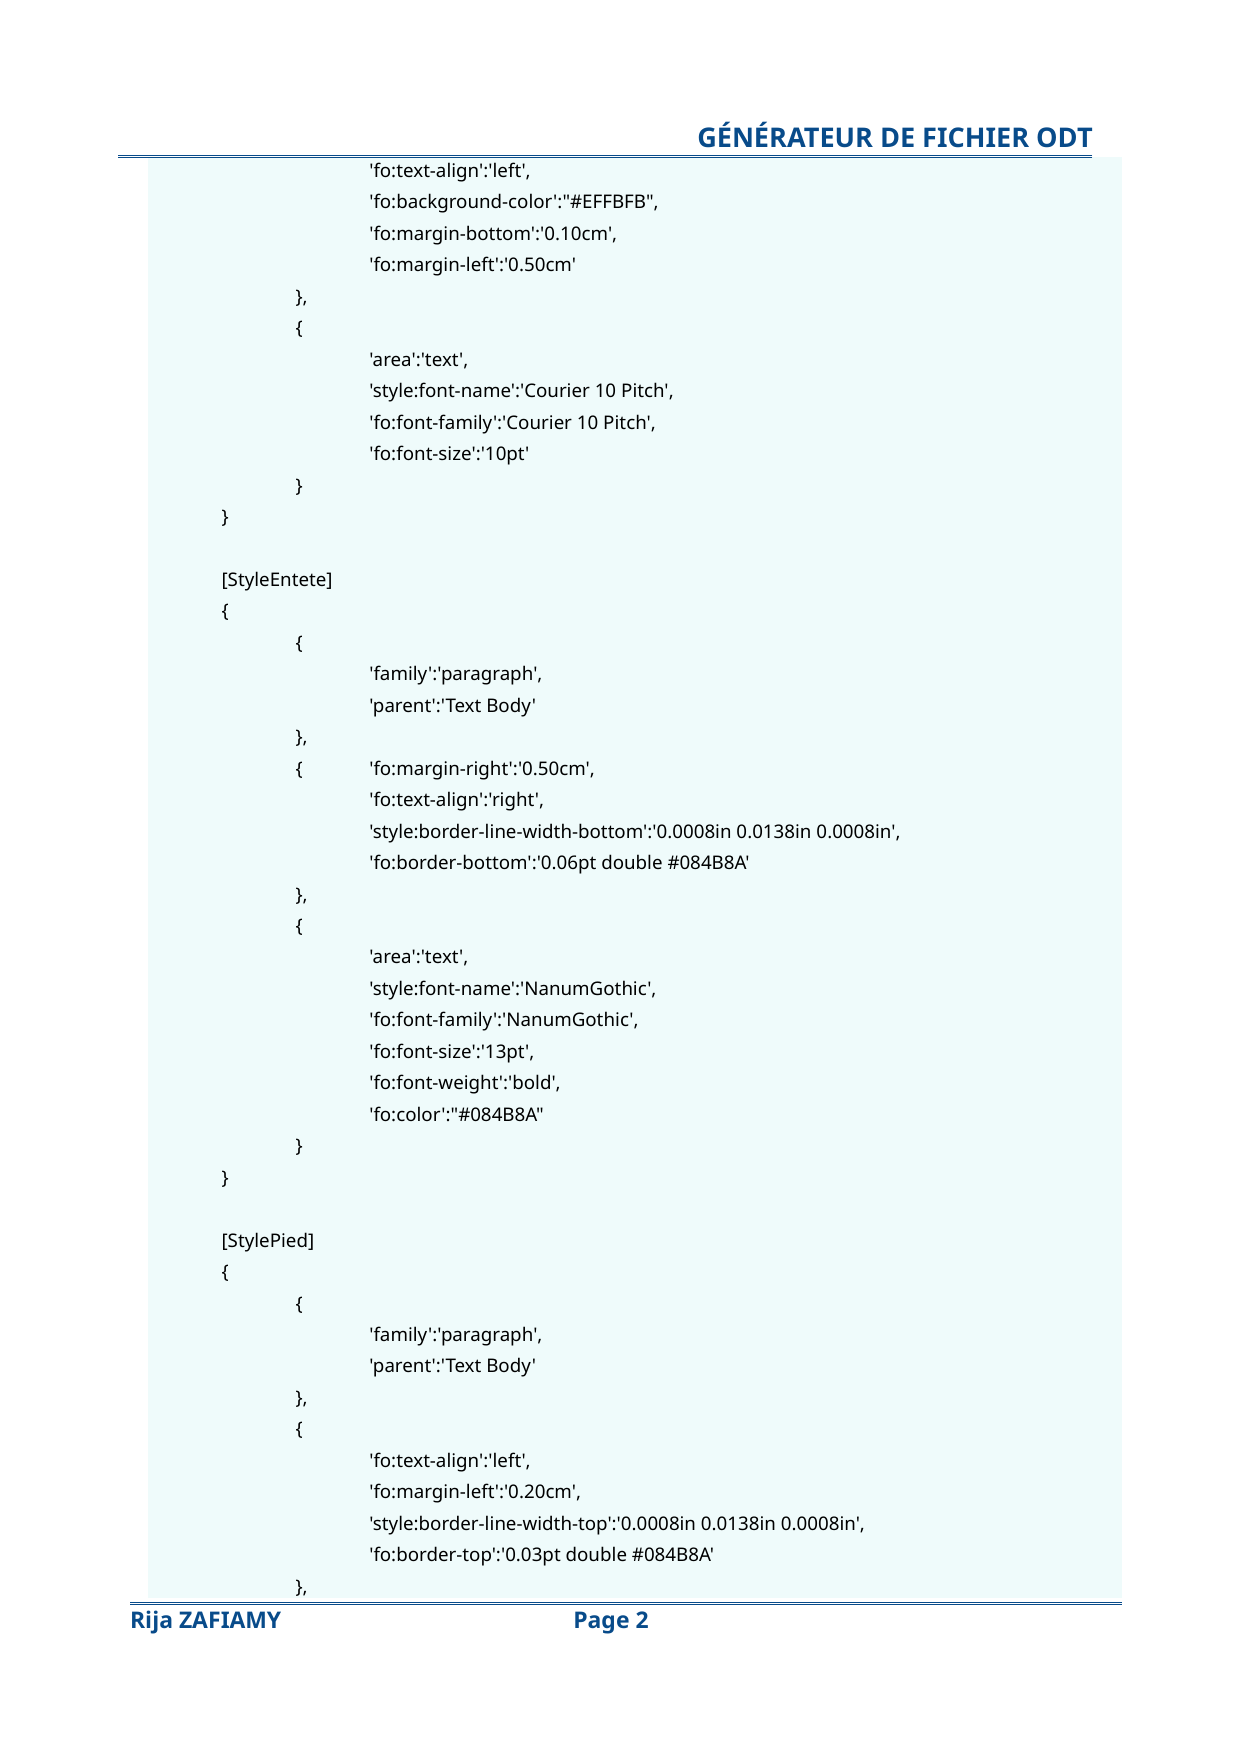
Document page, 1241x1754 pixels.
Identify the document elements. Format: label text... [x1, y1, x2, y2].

text { [148, 1258, 1122, 1284]
text 'area':'text', [148, 944, 1122, 969]
text 'fo:background-color':"#EFFBFB", [148, 189, 1122, 214]
text } [148, 1132, 1122, 1158]
text 'fo:font-size':'10pt' [148, 440, 1122, 466]
text } [148, 503, 1122, 529]
text 'fo:margin-left':'0.20cm', [148, 1478, 1122, 1504]
text 'fo:border-bottom':'0.06pt double #084B8A' [148, 849, 1122, 875]
text 'style:font-name':'NanumGothic', [148, 975, 1122, 1001]
text 'family':'paragraph', [148, 1321, 1122, 1347]
text 'parent':'Text Body' [148, 692, 1122, 718]
text 'fo:font-family':'Courier 10 Pitch', [148, 409, 1122, 434]
text }, [148, 1384, 1122, 1410]
text 'fo:text-align':'right', [148, 786, 1122, 812]
text { 'fo:margin-right':'0.50cm', [148, 755, 1122, 781]
text { [148, 629, 1122, 655]
text 'fo:font-weight':'bold', [148, 1069, 1122, 1095]
text }, [148, 723, 1122, 749]
text { [148, 598, 1122, 623]
text 'fo:font-size':'13pt', [148, 1038, 1122, 1064]
text 'fo:text-align':'left', [148, 1447, 1122, 1473]
text { [148, 1290, 1122, 1315]
text } [148, 1164, 1122, 1189]
text { [148, 912, 1122, 938]
text 'parent':'Text Body' [148, 1353, 1122, 1378]
text 'fo:margin-bottom':'0.10cm', [148, 220, 1122, 246]
text [StyleEntete] [148, 566, 1122, 592]
text 'area':'text', [148, 346, 1122, 372]
text { [148, 314, 1122, 340]
text 'style:border-line-width-top':'0.0008in 0.0138in 0.0008in', [148, 1510, 1122, 1536]
text 'fo:text-align':'left', [148, 157, 1122, 183]
text }, [148, 881, 1122, 906]
text 'style:font-name':'Courier 10 Pitch', [148, 377, 1122, 403]
text 'fo:color':"#084B8A" [148, 1101, 1122, 1127]
text 'fo:margin-left':'0.50cm' [148, 252, 1122, 277]
text } [148, 472, 1122, 497]
text [StylePied] [148, 1227, 1122, 1252]
text { [148, 1416, 1122, 1441]
text }, [148, 283, 1122, 309]
text 'fo:border-top':'0.03pt double #084B8A' [148, 1541, 1122, 1567]
text 'family':'paragraph', [148, 661, 1122, 686]
text }, [148, 1573, 1122, 1598]
text 'fo:font-family':'NanumGothic', [148, 1007, 1122, 1032]
text 'style:border-line-width-bottom':'0.0008in 0.0138in 0.0008in', [148, 818, 1122, 843]
